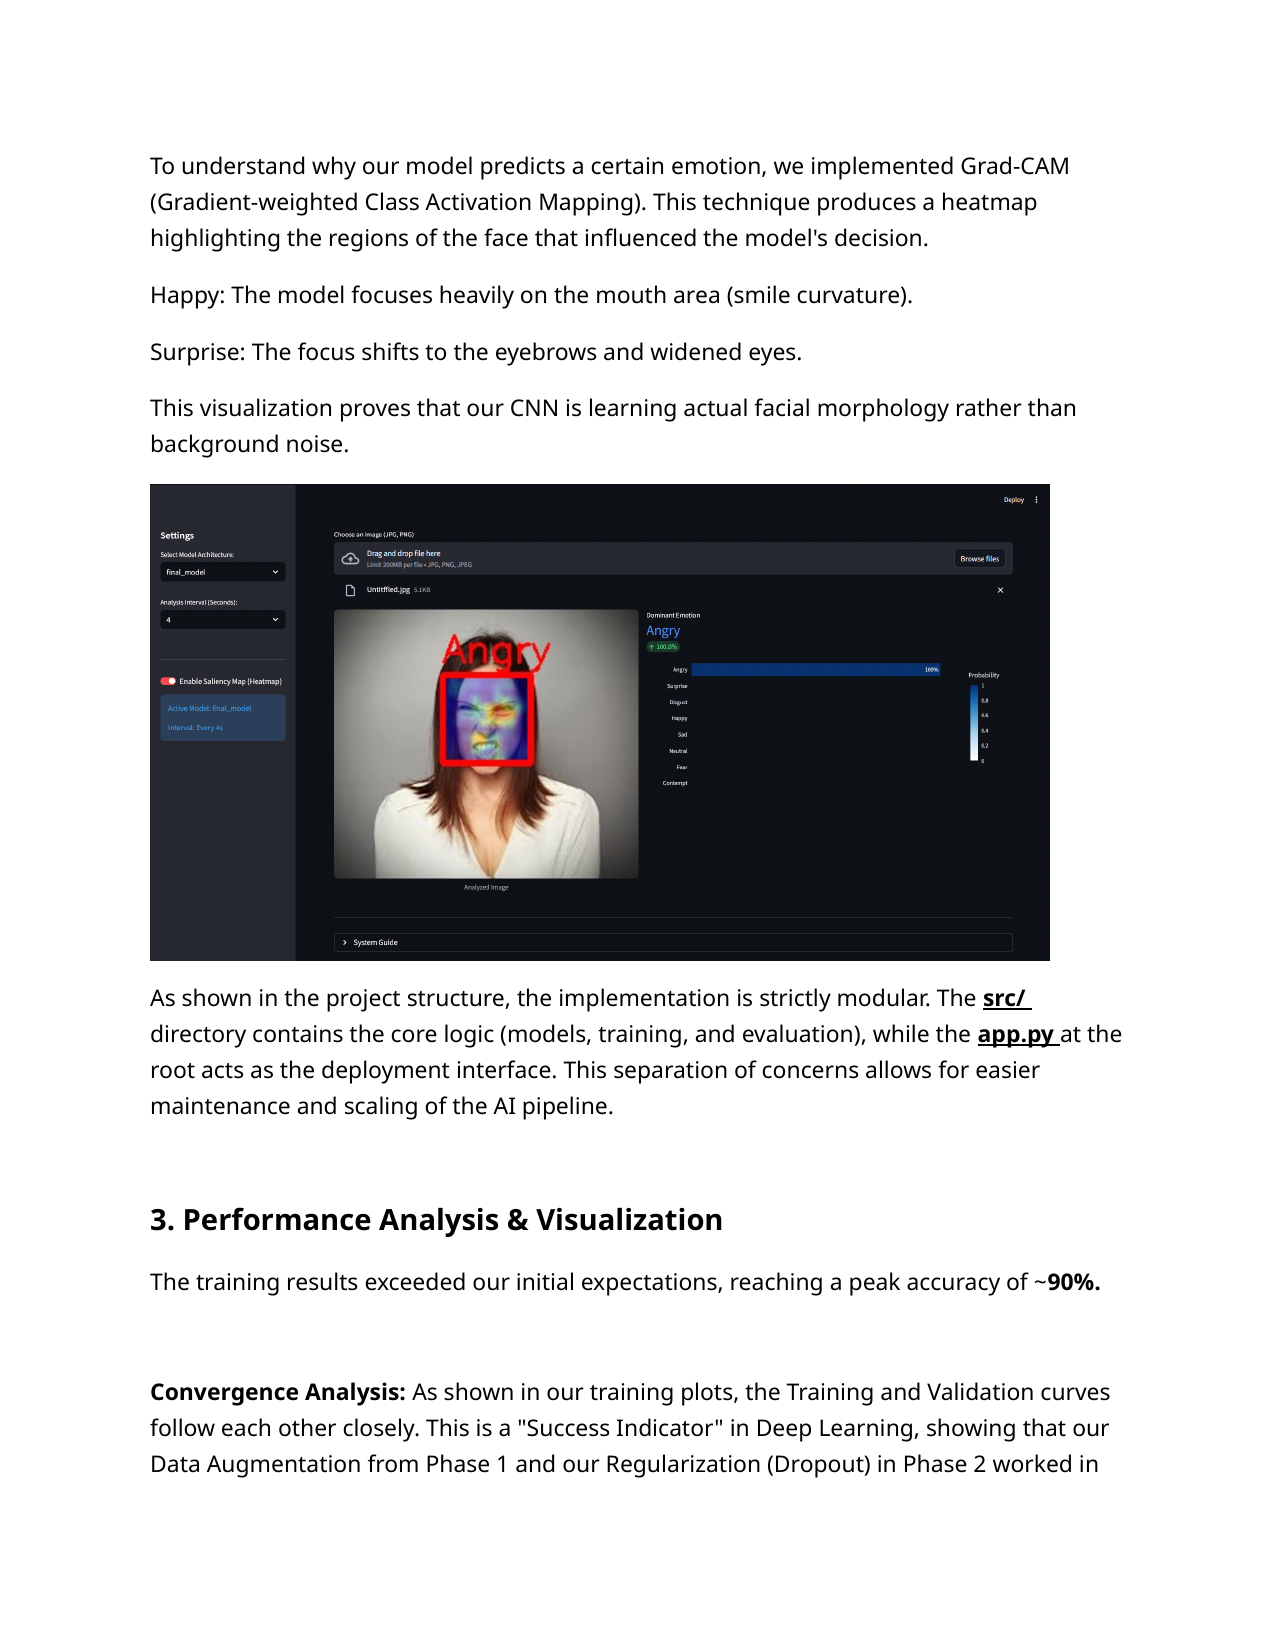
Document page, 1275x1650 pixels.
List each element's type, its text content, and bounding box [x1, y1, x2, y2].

text Convergence Analysis: As shown in our training plots, the Training and Validation curves follow each other closely. This is a "Success Indicator" in Deep Learning, showing that our Data Augmentation from Phase 1 and our Regularization (Dropout) in Phase 2 worked in [150, 1376, 1125, 1479]
text To understand why our model predicts a certain emotion, we implemented Grad-CAM (Gradient-weighted Class Activation Mapping). This technique produces a heatmap highlighting the regions of the face that influenced the model's decision. [150, 150, 1125, 253]
text Happy: The model focuses heavily on the mouth area (smile curvature). [150, 279, 1125, 310]
text Surprise: The focus shifts to the eyebrows and widened eyes. [150, 335, 1125, 367]
text As shown in the project structure, the implementation is strictly modular. The src/ directory contains the core logic (models, training, and evaluation), while the app.py at the root acts as the deployment interface. This separation of concerns allows for easier maintenance and scaling of the AI pipeline. [150, 982, 1125, 1121]
text This visualization proves that our CNN is learning actual facial morphology rather than background noise. [150, 392, 1125, 459]
text 3. Performance Analysis & Visualization [150, 1199, 1125, 1239]
text The training results exceeded our initial expectations, reaching a peak accuracy of ~90%. [150, 1266, 1125, 1297]
